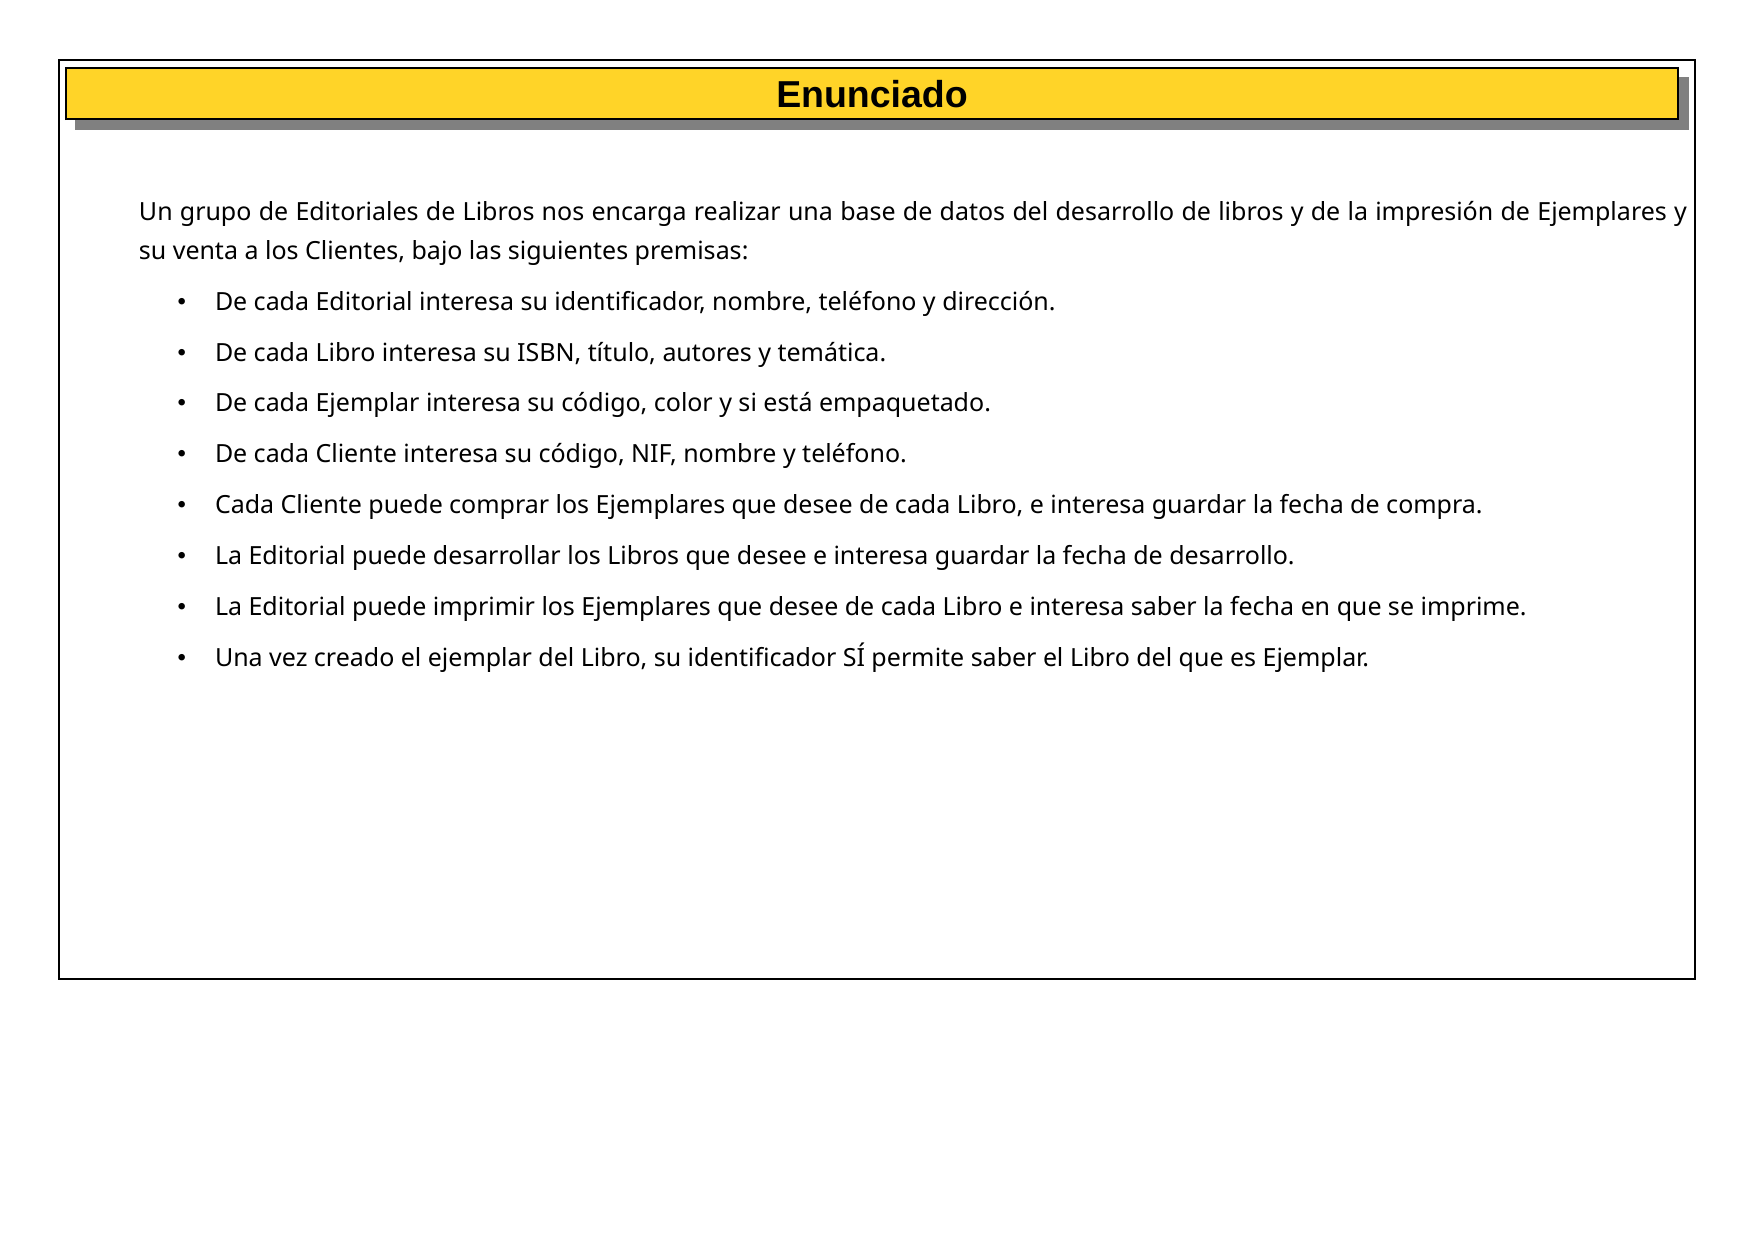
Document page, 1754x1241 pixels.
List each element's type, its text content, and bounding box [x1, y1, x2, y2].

table_cell Un grupo de Editoriales de Libros nos encarga realizar una base de datos del desarrollo de libros y de la impresión de Ejemplares y su venta a los Clientes, bajo las siguientes premisas: De cada Editorial interesa su identificador, nombre, teléfono y dirección. De cada Libro interesa su ISBN, título, autores y temática. De cada Ejemplar interesa su código, color y si está empaquetado. De cada Cliente interesa su código, NIF, nombre y teléfono. Cada Cliente puede comprar los Ejemplares que desee de cada Libro, e interesa guardar la fecha de compra. La Editorial puede desarrollar los Libros que desee e interesa guardar la fecha de desarrollo. La Editorial puede imprimir los Ejemplares que desee de cada Libro e interesa saber la fecha en que se imprime. Una vez creado el ejemplar del Libro, su identificador SÍ permite saber el Libro del que es Ejemplar. [60, 136, 1694, 978]
table_header Enunciado [60, 61, 1694, 136]
